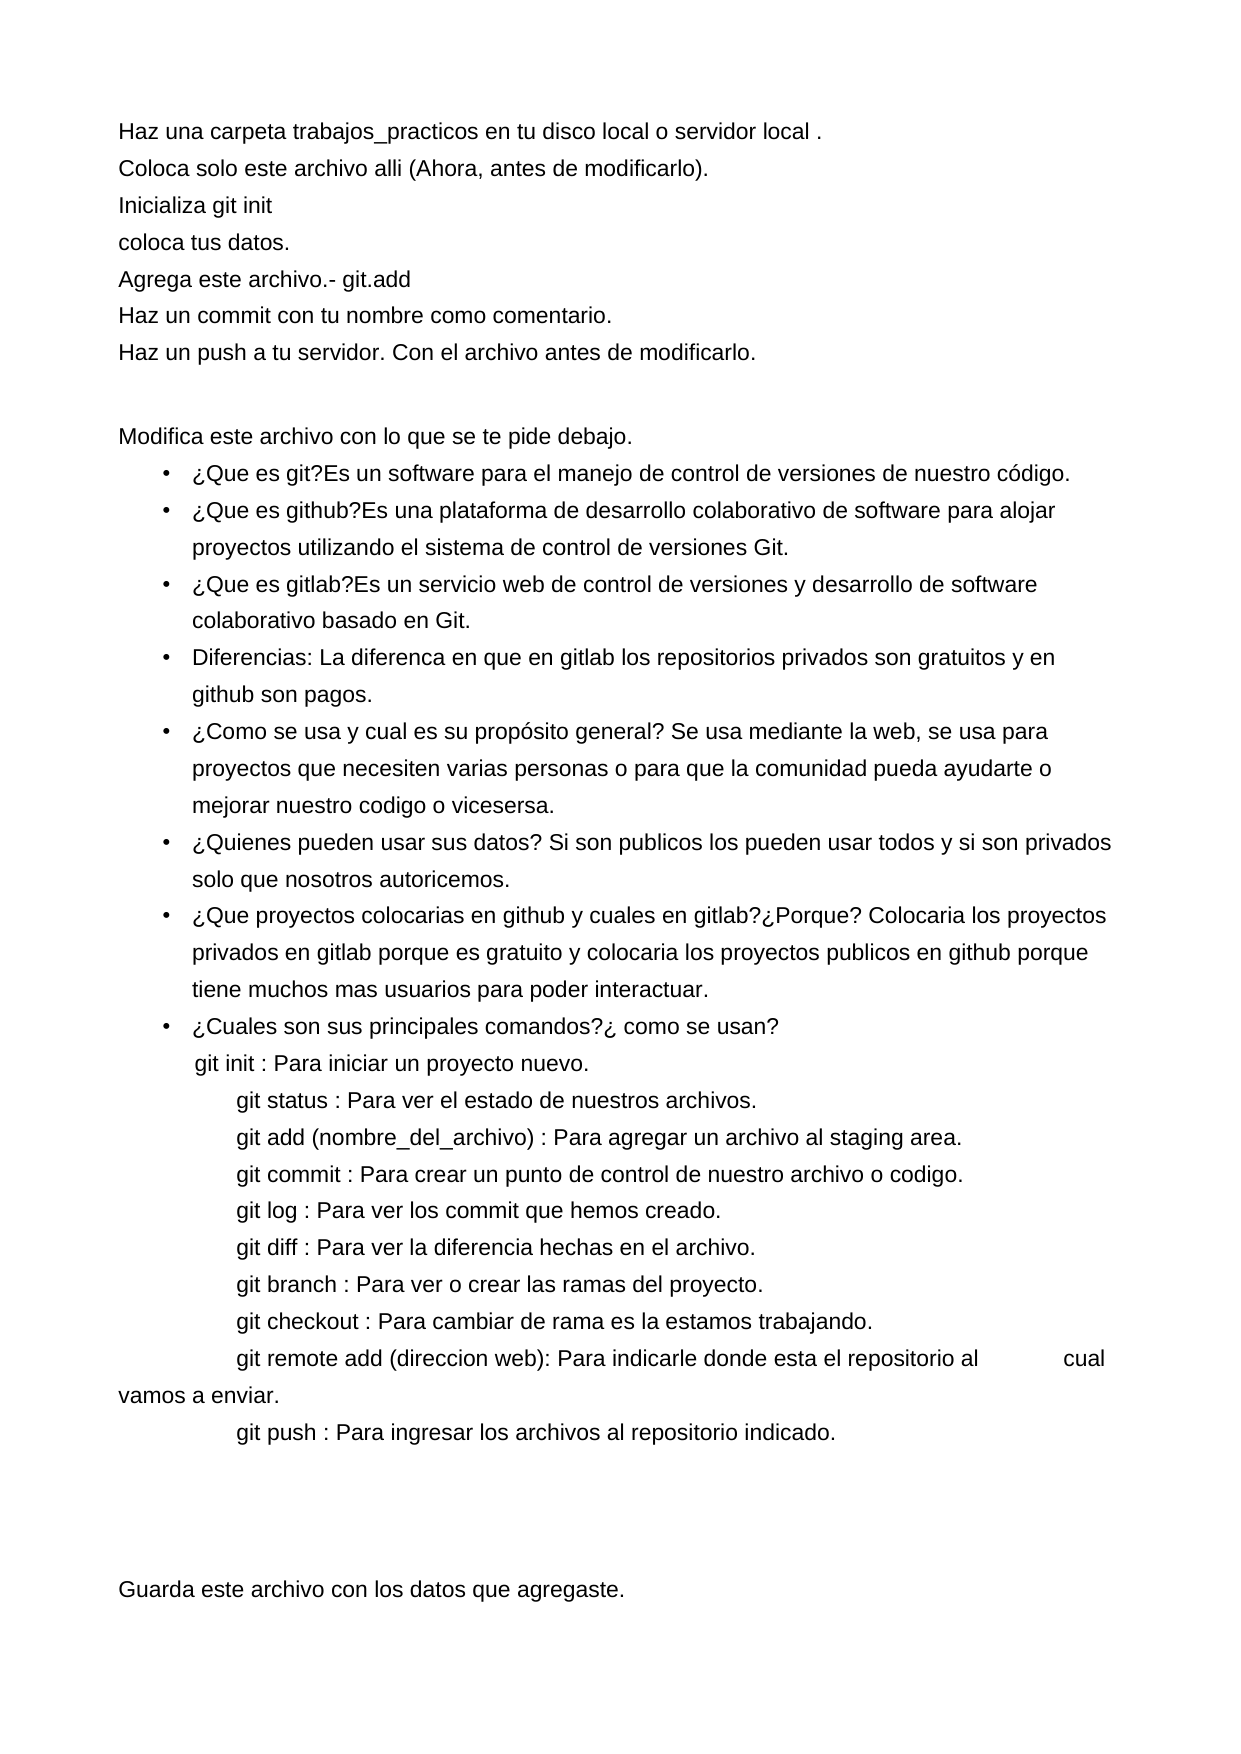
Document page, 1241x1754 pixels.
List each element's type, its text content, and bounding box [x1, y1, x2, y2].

text git remote add (direccion web): Para indicarle donde esta el repositorio al cual vamos a enviar. [118, 1345, 1122, 1408]
list ¿Como se usa y cual es su propósito general? Se usa mediante la web, se usa para proyectos que necesiten varias personas o para que la comunidad pueda ayudarte o mejorar nuestro codigo o vicesersa. [162, 718, 1122, 818]
list ¿Cuales son sus principales comandos?¿ como se usan? [162, 1013, 1122, 1039]
text Haz un commit con tu nombre como comentario. [118, 302, 1122, 329]
text Coloca solo este archivo alli (Ahora, antes de modificarlo). [118, 155, 1122, 181]
text Agrega este archivo.- git.add [118, 266, 1122, 292]
text coloca tus datos. [118, 229, 1122, 255]
text git diff : Para ver la diferencia hechas en el archivo. [118, 1234, 1122, 1261]
list ¿Que es gitlab?Es un servicio web de control de versiones y desarrollo de software colaborativo basado en Git. [162, 571, 1122, 634]
text Guarda este archivo con los datos que agregaste. [118, 1576, 1122, 1602]
list ¿Que es github?Es una plataforma de desarrollo colaborativo de software para alojar proyectos utilizando el sistema de control de versiones Git. [162, 497, 1122, 560]
text git log : Para ver los commit que hemos creado. [118, 1197, 1122, 1224]
list ¿Quienes pueden usar sus datos? Si son publicos los pueden usar todos y si son privados solo que nosotros autoricemos. [162, 829, 1122, 892]
text Inicializa git init [118, 192, 1122, 218]
text git init : Para iniciar un proyecto nuevo. [118, 1050, 1122, 1076]
list Diferencias: La diferenca en que en gitlab los repositorios privados son gratuitos y en github son pagos. [162, 644, 1122, 707]
text git checkout : Para cambiar de rama es la estamos trabajando. [118, 1308, 1122, 1334]
text git add (nombre_del_archivo) : Para agregar un archivo al staging area. [118, 1124, 1122, 1150]
text git branch : Para ver o crear las ramas del proyecto. [118, 1271, 1122, 1297]
text git commit : Para crear un punto de control de nuestro archivo o codigo. [118, 1161, 1122, 1187]
text git push : Para ingresar los archivos al repositorio indicado. [118, 1419, 1122, 1445]
text git status : Para ver el estado de nuestros archivos. [118, 1087, 1122, 1113]
list ¿Que es git?Es un software para el manejo de control de versiones de nuestro código. [162, 460, 1122, 486]
list ¿Que proyectos colocarias en github y cuales en gitlab?¿Porque? Colocaria los proyectos privados en gitlab porque es gratuito y colocaria los proyectos publicos en github porque tiene muchos mas usuarios para poder interactuar. [162, 902, 1122, 1002]
text Modifica este archivo con lo que se te pide debajo. [118, 423, 1122, 449]
text Haz una carpeta trabajos_practicos en tu disco local o servidor local . [118, 118, 1122, 144]
text Haz un push a tu servidor. Con el archivo antes de modificarlo. [118, 339, 1122, 366]
